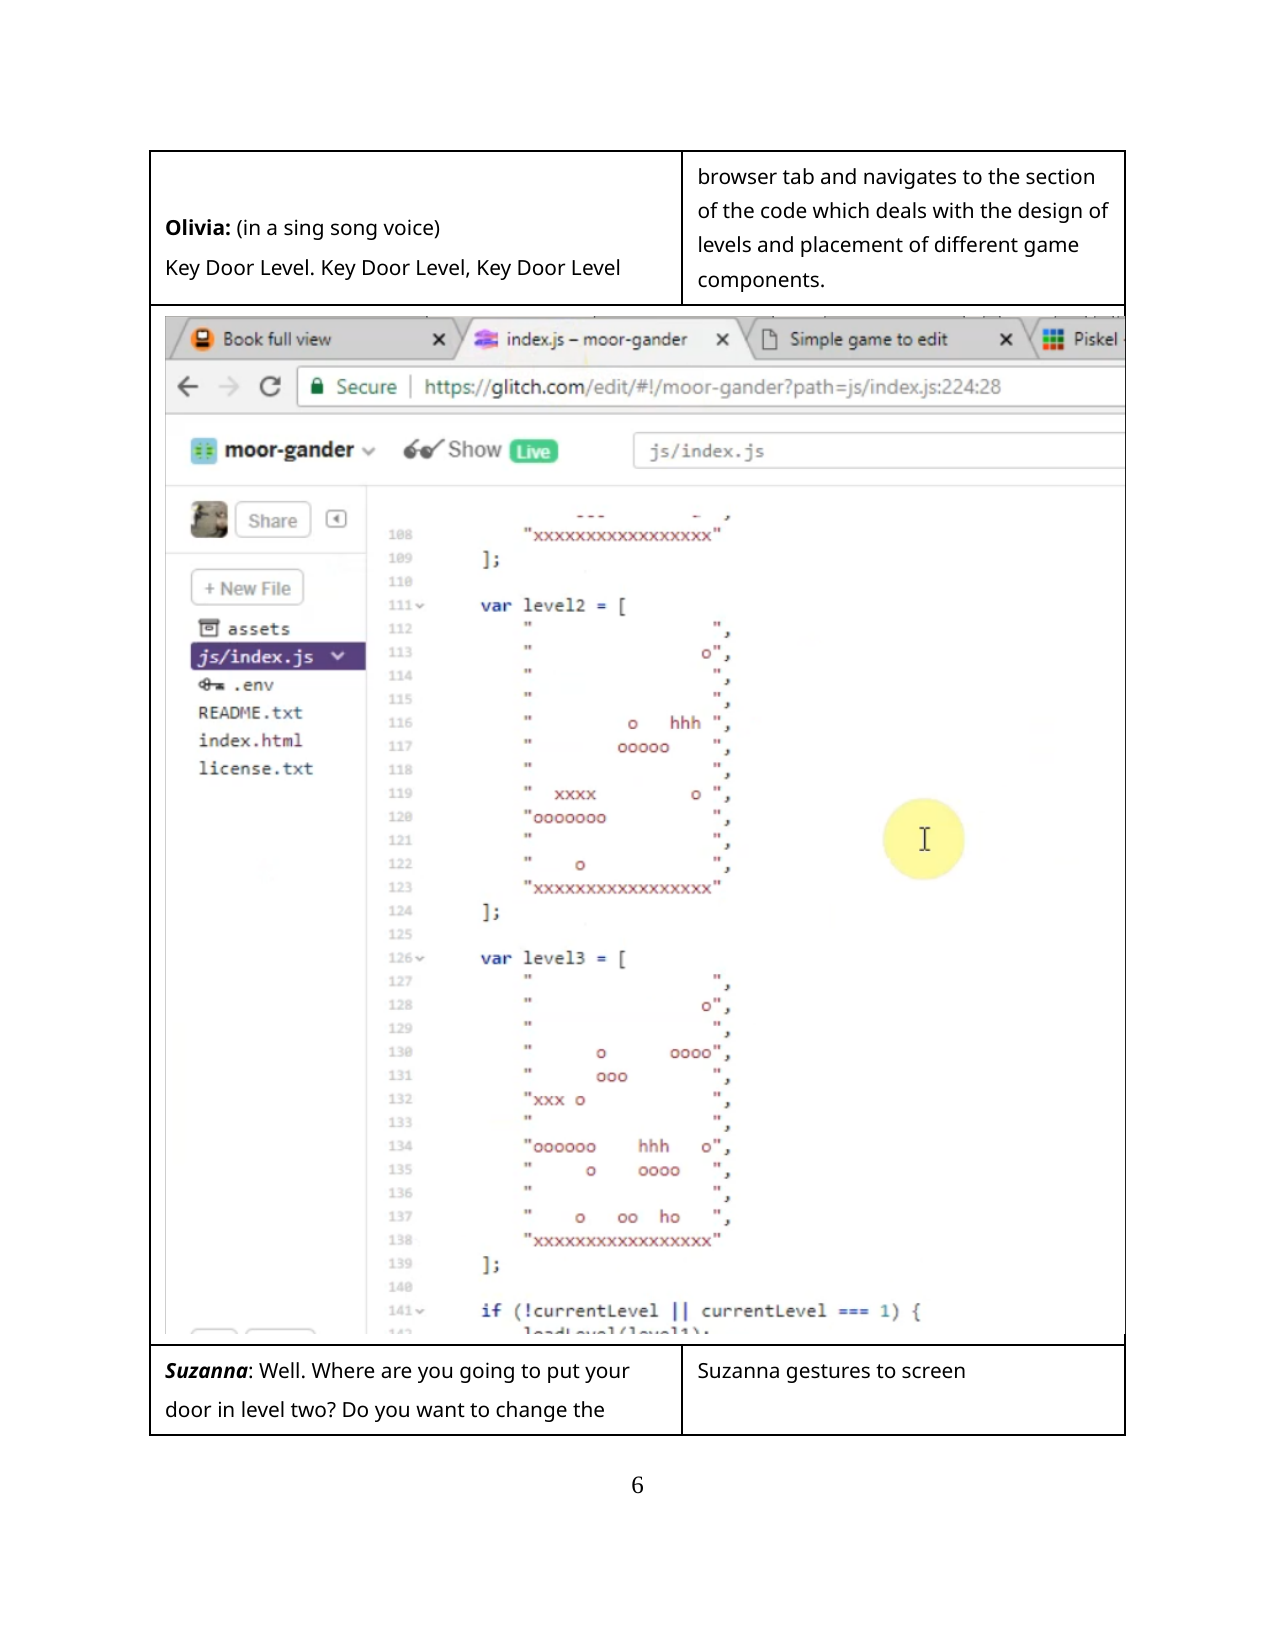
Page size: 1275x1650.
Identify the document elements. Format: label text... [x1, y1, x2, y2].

table_cell Suzanna: Well. Where are you going to put your door in level two? Do you want to change the [151, 1346, 681, 1434]
table_cell Suzanna gestures to screen [683, 1346, 1124, 1434]
picture [165, 316, 1125, 1334]
table_cell Olivia: (in a sing song voice) Key Door Level. Key Door Level, Key Door Level [151, 152, 681, 303]
table_cell browser tab and navigates to the section of the code which deals with the design of levels and placement of different game components. [683, 152, 1124, 303]
table_cell [151, 306, 1124, 1344]
